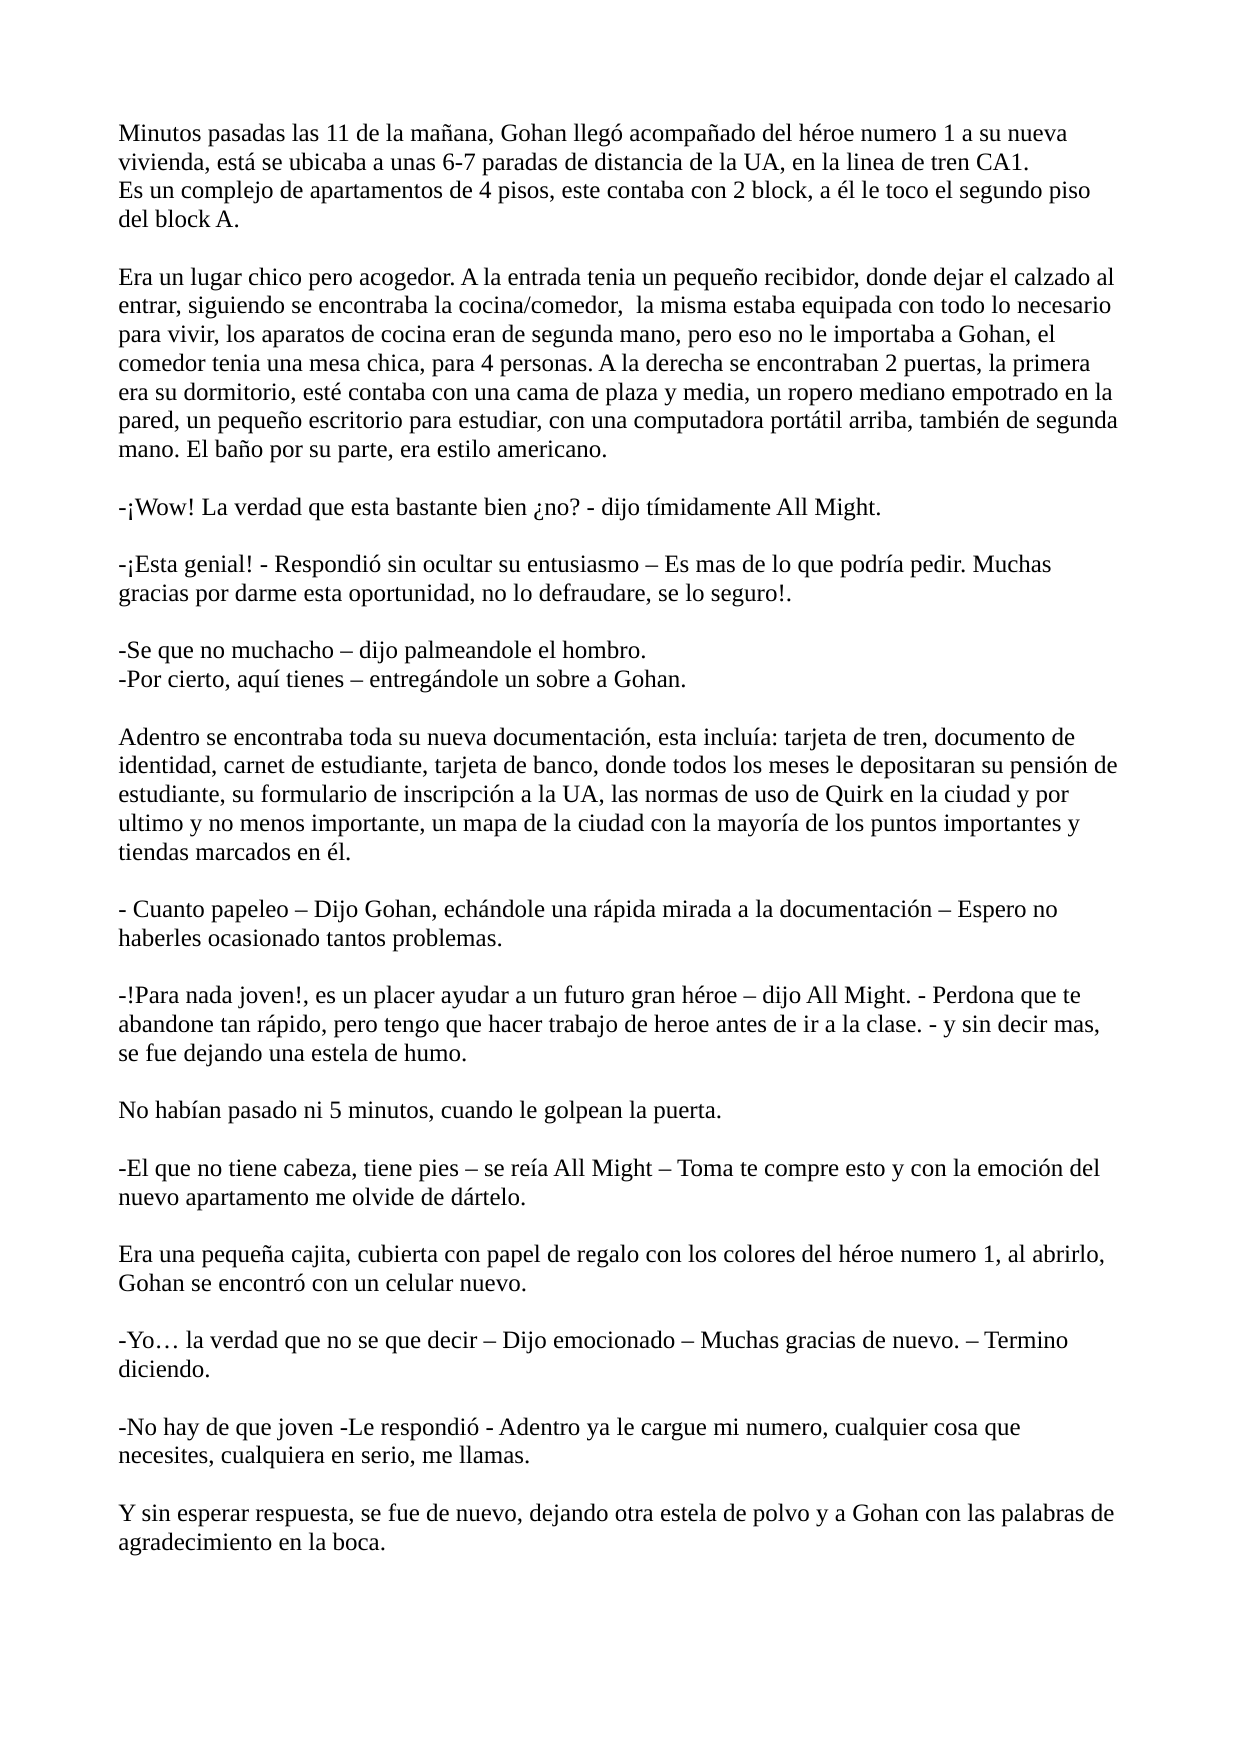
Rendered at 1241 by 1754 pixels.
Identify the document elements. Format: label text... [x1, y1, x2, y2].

text -No hay de que joven -Le respondió - Adentro ya le cargue mi numero, cualquier cosa que necesites, cualquiera en serio, me llamas. [118, 1412, 1122, 1469]
text No habían pasado ni 5 minutos, cuando le golpean la puerta. [118, 1096, 1122, 1124]
text - Cuanto papeleo – Dijo Gohan, echándole una rápida mirada a la documentación – Espero no haberles ocasionado tantos problemas. [118, 894, 1122, 952]
text -¡Wow! La verdad que esta bastante bien ¿no? - dijo tímidamente All Might. [118, 492, 1122, 521]
text -¡Esta genial! - Respondió sin ocultar su entusiasmo – Es mas de lo que podría pedir. Muchas gracias por darme esta oportunidad, no lo defraudare, se lo seguro!. [118, 549, 1122, 607]
text Era una pequeña cajita, cubierta con papel de regalo con los colores del héroe numero 1, al abrirlo, Gohan se encontró con un celular nuevo. [118, 1239, 1122, 1297]
text -Por cierto, aquí tienes – entregándole un sobre a Gohan. [118, 664, 1122, 693]
text -Se que no muchacho – dijo palmeandole el hombro. [118, 636, 1122, 664]
text Y sin esperar respuesta, se fue de nuevo, dejando otra estela de polvo y a Gohan con las palabras de agradecimiento en la boca. [118, 1498, 1122, 1556]
text Minutos pasadas las 11 de la mañana, Gohan llegó acompañado del héroe numero 1 a su nueva vivienda, está se ubicaba a unas 6-7 paradas de distancia de la UA, en la linea de tren CA1. [118, 118, 1122, 176]
text Es un complejo de apartamentos de 4 pisos, este contaba con 2 block, a él le toco el segundo piso del block A. [118, 176, 1122, 233]
text -Yo… la verdad que no se que decir – Dijo emocionado – Muchas gracias de nuevo. – Termino diciendo. [118, 1326, 1122, 1383]
text -El que no tiene cabeza, tiene pies – se reía All Might – Toma te compre esto y con la emoción del nuevo apartamento me olvide de dártelo. [118, 1153, 1122, 1211]
text -!Para nada joven!, es un placer ayudar a un futuro gran héroe – dijo All Might. - Perdona que te abandone tan rápido, pero tengo que hacer trabajo de heroe antes de ir a la clase. - y sin decir mas, se fue dejando una estela de humo. [118, 981, 1122, 1067]
text Adentro se encontraba toda su nueva documentación, esta incluía: tarjeta de tren, documento de identidad, carnet de estudiante, tarjeta de banco, donde todos los meses le depositaran su pensión de estudiante, su formulario de inscripción a la UA, las normas de uso de Quirk en la ciudad y por ultimo y no menos importante, un mapa de la ciudad con la mayoría de los puntos importantes y tiendas marcados en él. [118, 722, 1122, 866]
text Era un lugar chico pero acogedor. A la entrada tenia un pequeño recibidor, donde dejar el calzado al entrar, siguiendo se encontraba la cocina/comedor, la misma estaba equipada con todo lo necesario para vivir, los aparatos de cocina eran de segunda mano, pero eso no le importaba a Gohan, el comedor tenia una mesa chica, para 4 personas. A la derecha se encontraban 2 puertas, la primera era su dormitorio, esté contaba con una cama de plaza y media, un ropero mediano empotrado en la pared, un pequeño escritorio para estudiar, con una computadora portátil arriba, también de segunda mano. El baño por su parte, era estilo americano. [118, 262, 1122, 463]
